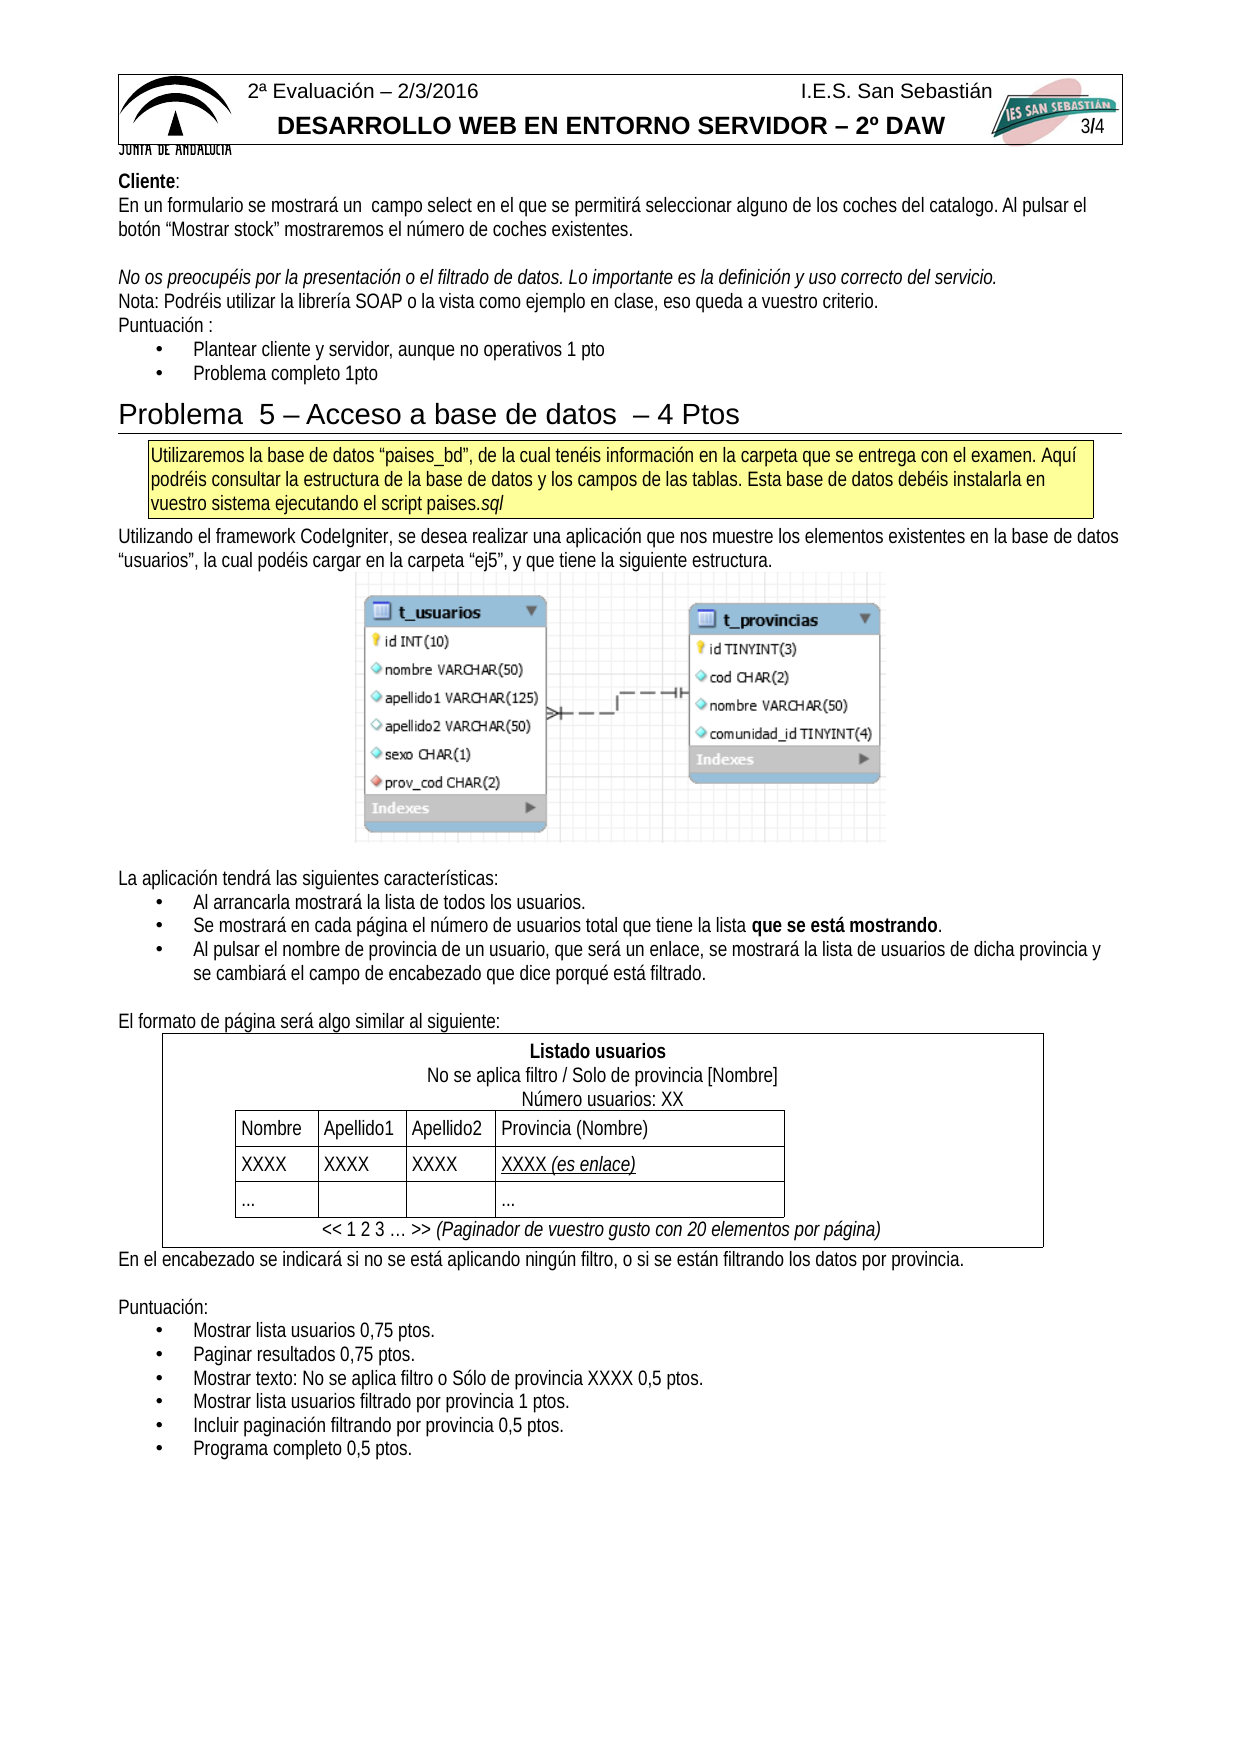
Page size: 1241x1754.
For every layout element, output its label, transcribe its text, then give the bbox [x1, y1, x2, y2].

list Mostrar texto: No se aplica filtro o Sólo de provincia XXXX 0,5 ptos. [156, 1366, 1122, 1390]
text Utilizando el framework CodeIgniter, se desea realizar una aplicación que nos muestre los elementos existentes en la base de datos “usuarios”, la cual podéis cargar en la carpeta “ej5”, y que tiene la siguiente estructura. [118, 524, 1122, 572]
text En el encabezado se indicará si no se está aplicando ningún filtro, o si se están filtrando los datos por provincia. [118, 1247, 1122, 1271]
picture [989, 76, 1121, 144]
list Problema completo 1pto [156, 361, 1122, 385]
table_cell [319, 1182, 406, 1217]
table_header Provincia (Nombre) [496, 1111, 784, 1146]
table_cell [407, 1182, 495, 1217]
table_header Listado usuarios No se aplica filtro / Solo de provincia [Nombre] Número usuarios: XX << 1 2 3 … >> (Paginador de vuestro gusto con 20 elementos por página) [163, 1034, 1043, 1247]
list Se mostrará en cada página el número de usuarios total que tiene la lista que se está mostrando. [156, 914, 1122, 937]
list Incluir paginación filtrando por provincia 0,5 ptos. [156, 1413, 1122, 1437]
text Nota: Podréis utilizar la librería SOAP o la vista como ejemplo en clase, eso queda a vuestro criterio. [118, 289, 1122, 313]
table_header Nombre [236, 1111, 318, 1146]
list Plantear cliente y servidor, aunque no operativos 1 pto [156, 337, 1122, 361]
text Puntuación: [118, 1295, 1122, 1319]
text La aplicación tendrá las siguientes características: [118, 866, 1122, 890]
list Mostrar lista usuarios filtrado por provincia 1 ptos. [156, 1390, 1122, 1413]
table_cell XXXX [407, 1147, 495, 1181]
subtitle Problema 5 – Acceso a base de datos – 4 Ptos [118, 397, 1122, 433]
table_cell ... [236, 1182, 318, 1217]
text El formato de página será algo similar al siguiente: [118, 1009, 1122, 1033]
table_cell XXXX [236, 1147, 318, 1181]
text Puntuación : [118, 313, 1122, 337]
picture [354, 572, 887, 843]
table_header Apellido1 [319, 1111, 406, 1146]
list Programa completo 0,5 ptos. [156, 1437, 1122, 1461]
list Al arrancarla mostrará la lista de todos los usuarios. [156, 890, 1122, 914]
text En un formulario se mostrará un campo select en el que se permitirá seleccionar alguno de los coches del catalogo. Al pulsar el botón “Mostrar stock” mostraremos el número de coches existentes. [118, 193, 1122, 241]
text Cliente: [118, 169, 1122, 193]
table_cell ... [496, 1182, 784, 1217]
list Mostrar lista usuarios 0,75 ptos. [156, 1319, 1122, 1342]
list Al pulsar el nombre de provincia de un usuario, que será un enlace, se mostrará la lista de usuarios de dicha provincia y se cambiará el campo de encabezado que dice porqué está filtrado. [156, 937, 1122, 985]
text Utilizaremos la base de datos “paises_bd”, de la cual tenéis información en la carpeta que se entrega con el examen. Aquí podréis consultar la estructura de la base de datos y los campos de las tablas. Esta base de datos debéis instalarla en vuestro sistema ejecutando el script paises.sql [149, 441, 1093, 518]
list Paginar resultados 0,75 ptos. [156, 1342, 1122, 1366]
table_cell XXXX [319, 1147, 406, 1181]
table_cell XXXX (es enlace) [496, 1147, 784, 1181]
text No os preocupéis por la presentación o el filtrado de datos. Lo importante es la definición y uso correcto del servicio. [118, 265, 1122, 289]
table_header Apellido2 [407, 1111, 495, 1146]
